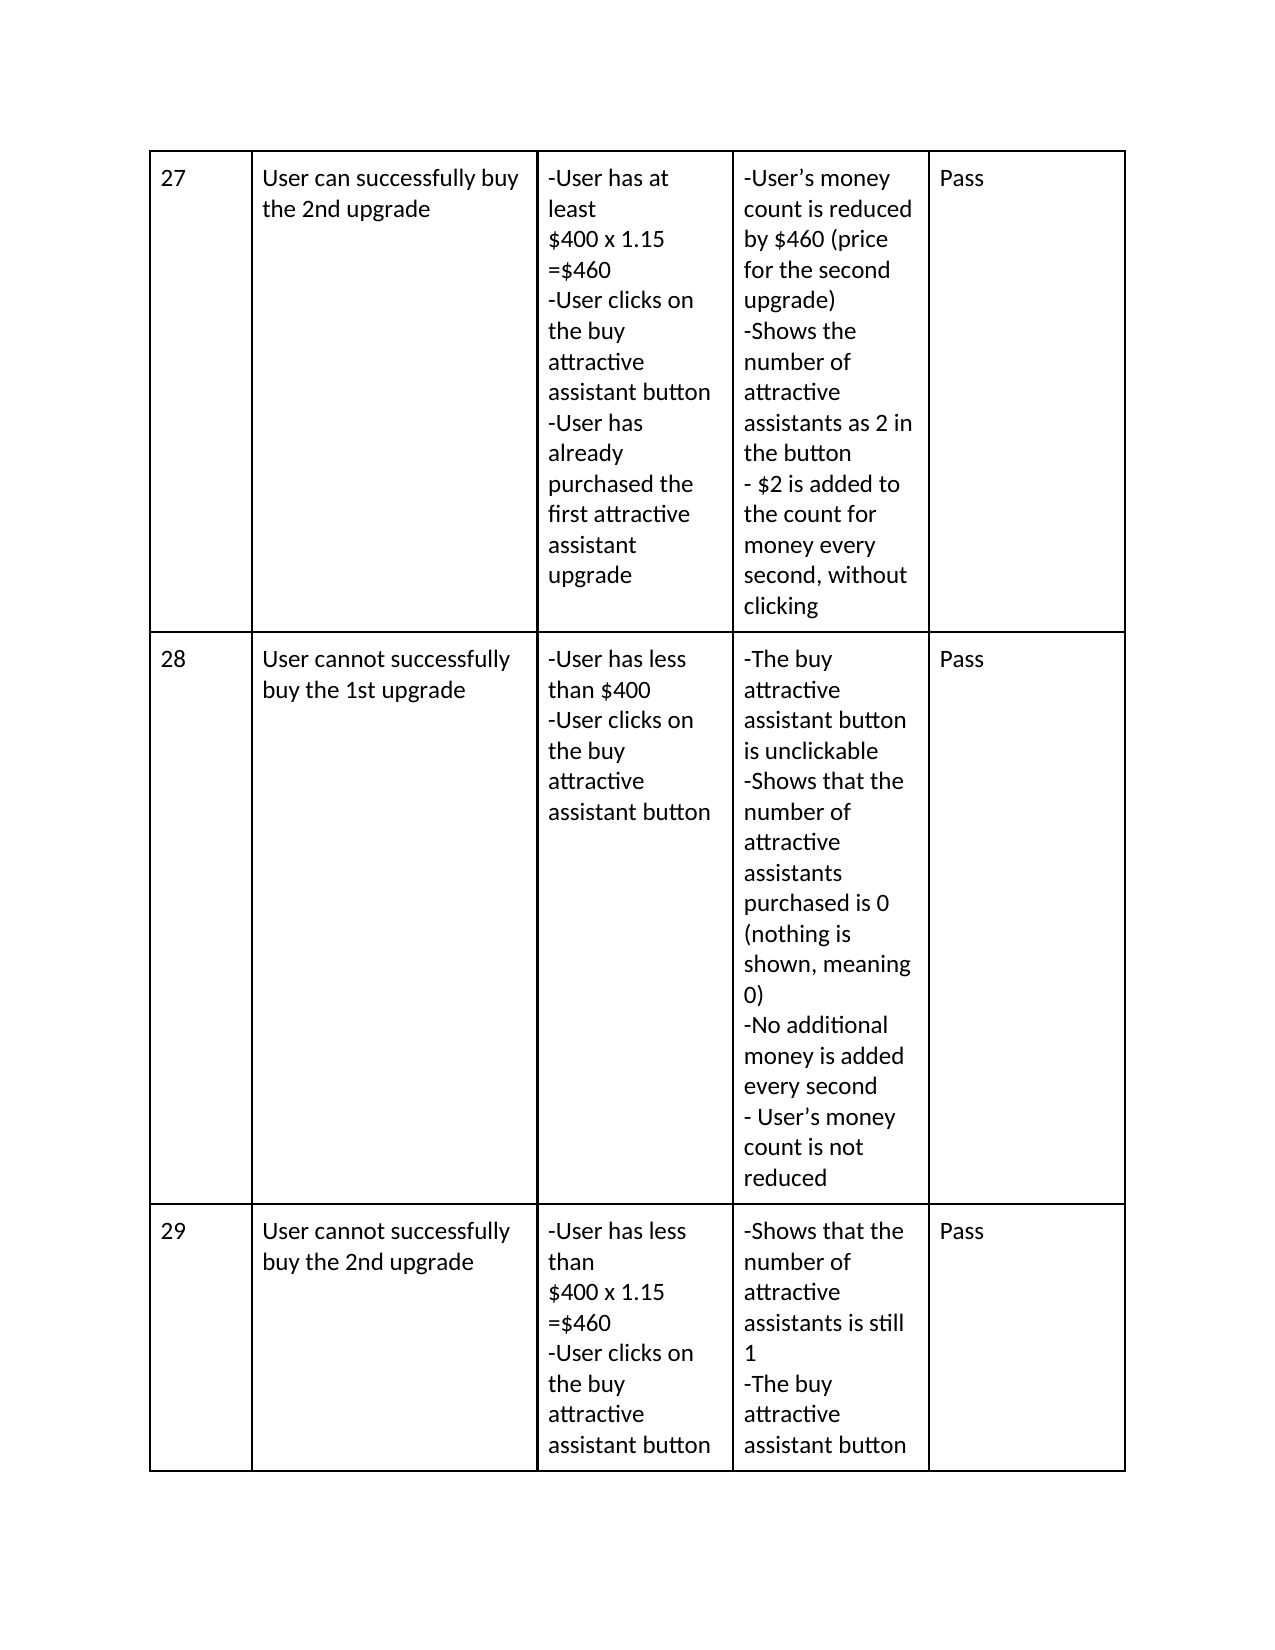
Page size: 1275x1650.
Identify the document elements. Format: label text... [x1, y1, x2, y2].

table_cell 28 [151, 633, 251, 1203]
table_cell -User has less than $400 x 1.15 =$460 -User clicks on the buy attractive assistant button [539, 1205, 732, 1470]
table_cell -User has at least $400 x 1.15 =$460 -User clicks on the buy attractive assistant button -User has already purchased the first attractive assistant upgrade [539, 152, 732, 631]
table_cell User cannot successfully buy the 1st upgrade [253, 633, 536, 1203]
table_cell 27 [151, 152, 251, 631]
table_cell -User has less than $400 -User clicks on the buy attractive assistant button [539, 633, 732, 1203]
table_cell User can successfully buy the 2nd upgrade [253, 152, 536, 631]
table_cell Pass [930, 633, 1124, 1203]
table_cell Pass [930, 1205, 1124, 1470]
table_cell 29 [151, 1205, 251, 1470]
table_cell -User’s money count is reduced by $460 (price for the second upgrade) -Shows the number of attractive assistants as 2 in the button - $2 is added to the count for money every second, without clicking [734, 152, 928, 631]
table_cell User cannot successfully buy the 2nd upgrade [253, 1205, 536, 1470]
table_cell -The buy attractive assistant button is unclickable -Shows that the number of attractive assistants purchased is 0 (nothing is shown, meaning 0) -No additional money is added every second - User’s money count is not reduced [734, 633, 928, 1203]
table_cell Pass [930, 152, 1124, 631]
table_cell -Shows that the number of attractive assistants is still 1 -The buy attractive assistant button [734, 1205, 928, 1470]
